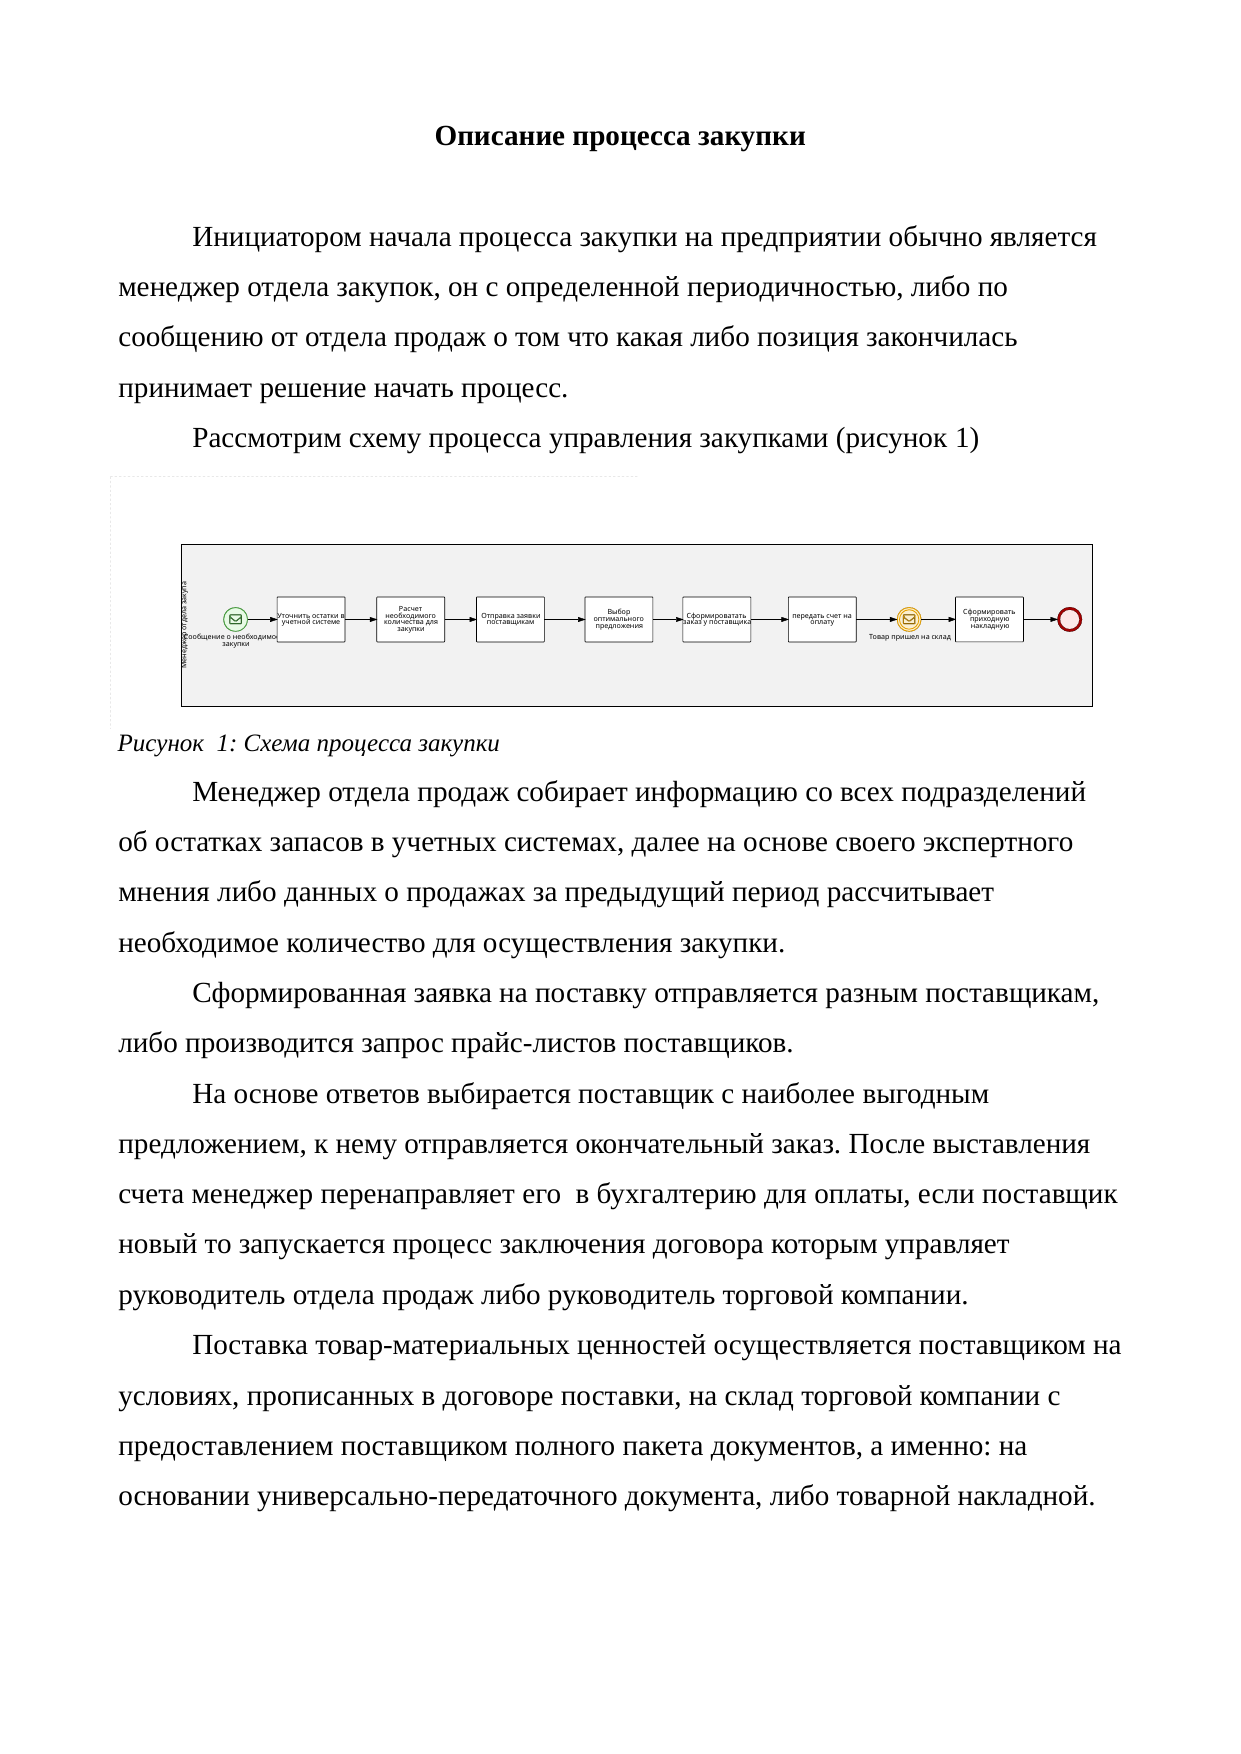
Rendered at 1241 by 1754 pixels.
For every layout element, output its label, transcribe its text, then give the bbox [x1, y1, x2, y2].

text Сформированная заявка на поставку отправляется разным поставщикам, либо производится запрос прайс-листов поставщиков. [118, 975, 1122, 1059]
text условиях, прописанных в договоре поставки, на склад торговой компании с предоставлением поставщиком полного пакета документов, а именно: на основании универсально-передаточного документа, либо товарной накладной. [118, 1378, 1122, 1512]
text Менеджер отдела продаж собирает информацию со всех подразделений об остатках запасов в учетных системах, далее на основе своего экспертного мнения либо данных о продажах за предыдущий период рассчитывает необходимое количество для осуществления закупки. [117, 470, 1122, 958]
text Поставка товар-материальных ценностей осуществляется поставщиком на [118, 1327, 1122, 1361]
text На основе ответов выбирается поставщик с наиболее выгодным предложением, к нему отправляется окончательный заказ. После выставления счета менеджер перенаправляет его в бухгалтерию для оплаты, если поставщик новый то запускается процесс заключения договора которым управляет руководитель отдела продаж либо руководитель торговой компании. [118, 1076, 1122, 1311]
text Рассмотрим схему процесса управления закупками (рисунок 1) [118, 420, 1122, 453]
text Описание процесса закупки [118, 118, 1122, 152]
text Рисунок 1: Схема процесса закупки [117, 484, 1121, 757]
text Инициатором начала процесса закупки на предприятии обычно является менеджер отдела закупок, он с определенной периодичностью, либо по сообщению от отдела продаж о том что какая либо позиция закончилась принимает решение начать процесс. [118, 219, 1122, 403]
